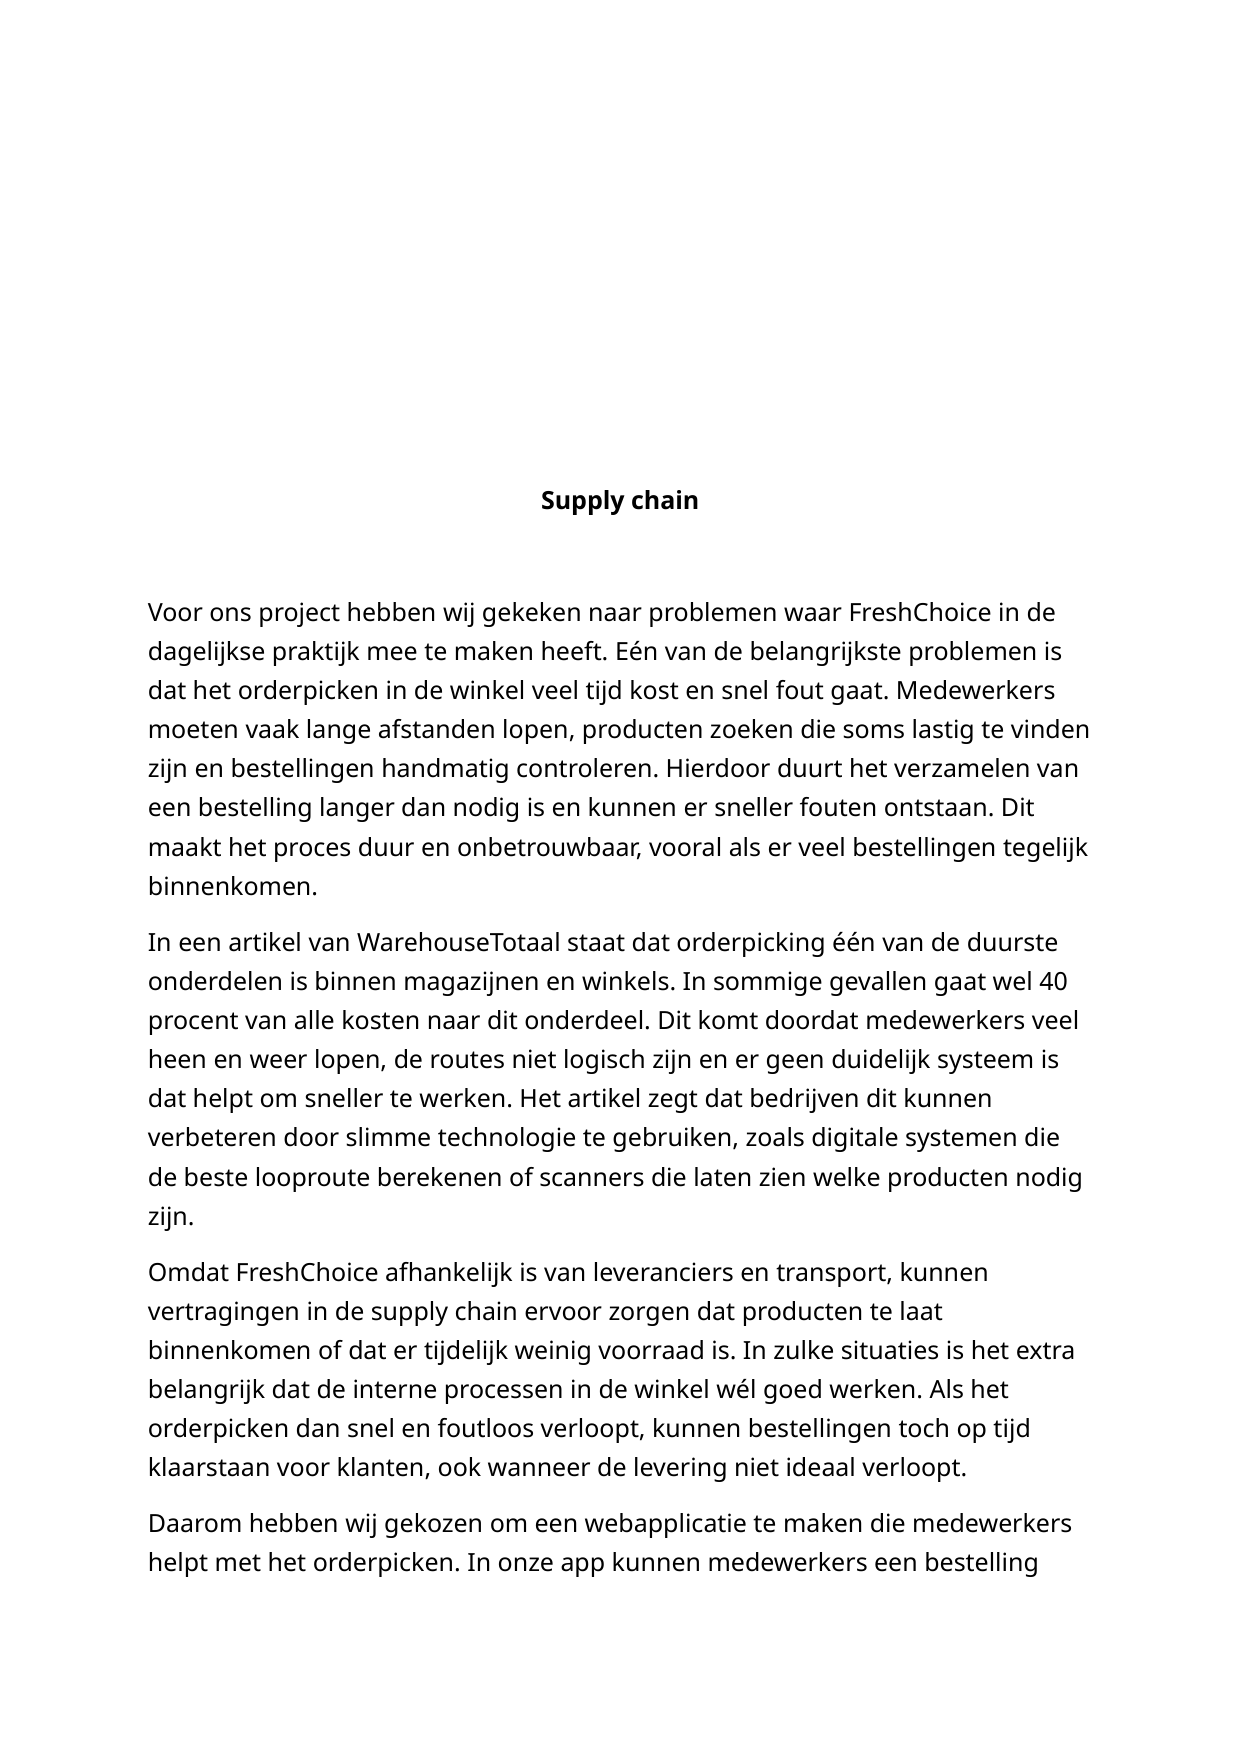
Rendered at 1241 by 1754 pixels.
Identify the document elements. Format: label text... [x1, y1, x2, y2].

text Voor ons project hebben wij gekeken naar problemen waar FreshChoice in de dagelijkse praktijk mee te maken heeft. Eén van de belangrijkste problemen is dat het orderpicken in de winkel veel tijd kost en snel fout gaat. Medewerkers moeten vaak lange afstanden lopen, producten zoeken die soms lastig te vinden zijn en bestellingen handmatig controleren. Hierdoor duurt het verzamelen van een bestelling langer dan nodig is en kunnen er sneller fouten ontstaan. Dit maakt het proces duur en onbetrouwbaar, vooral als er veel bestellingen tegelijk binnenkomen. [148, 594, 1093, 902]
text Omdat FreshChoice afhankelijk is van leveranciers en transport, kunnen vertragingen in de supply chain ervoor zorgen dat producten te laat binnenkomen of dat er tijdelijk weinig voorraad is. In zulke situaties is het extra belangrijk dat de interne processen in de winkel wél goed werken. Als het orderpicken dan snel en foutloos verloopt, kunnen bestellingen toch op tijd klaarstaan voor klanten, ook wanneer de levering niet ideaal verloopt. [148, 1254, 1093, 1484]
text Supply chain [148, 483, 1093, 517]
text In een artikel van WarehouseTotaal staat dat orderpicking één van de duurste onderdelen is binnen magazijnen en winkels. In sommige gevallen gaat wel 40 procent van alle kosten naar dit onderdeel. Dit komt doordat medewerkers veel heen en weer lopen, de routes niet logisch zijn en er geen duidelijk systeem is dat helpt om sneller te werken. Het artikel zegt dat bedrijven dit kunnen verbeteren door slimme technologie te gebruiken, zoals digitale systemen die de beste looproute berekenen of scanners die laten zien welke producten nodig zijn. [148, 924, 1093, 1232]
text Daarom hebben wij gekozen om een webapplicatie te maken die medewerkers helpt met het orderpicken. In onze app kunnen medewerkers een bestelling [148, 1506, 1093, 1579]
